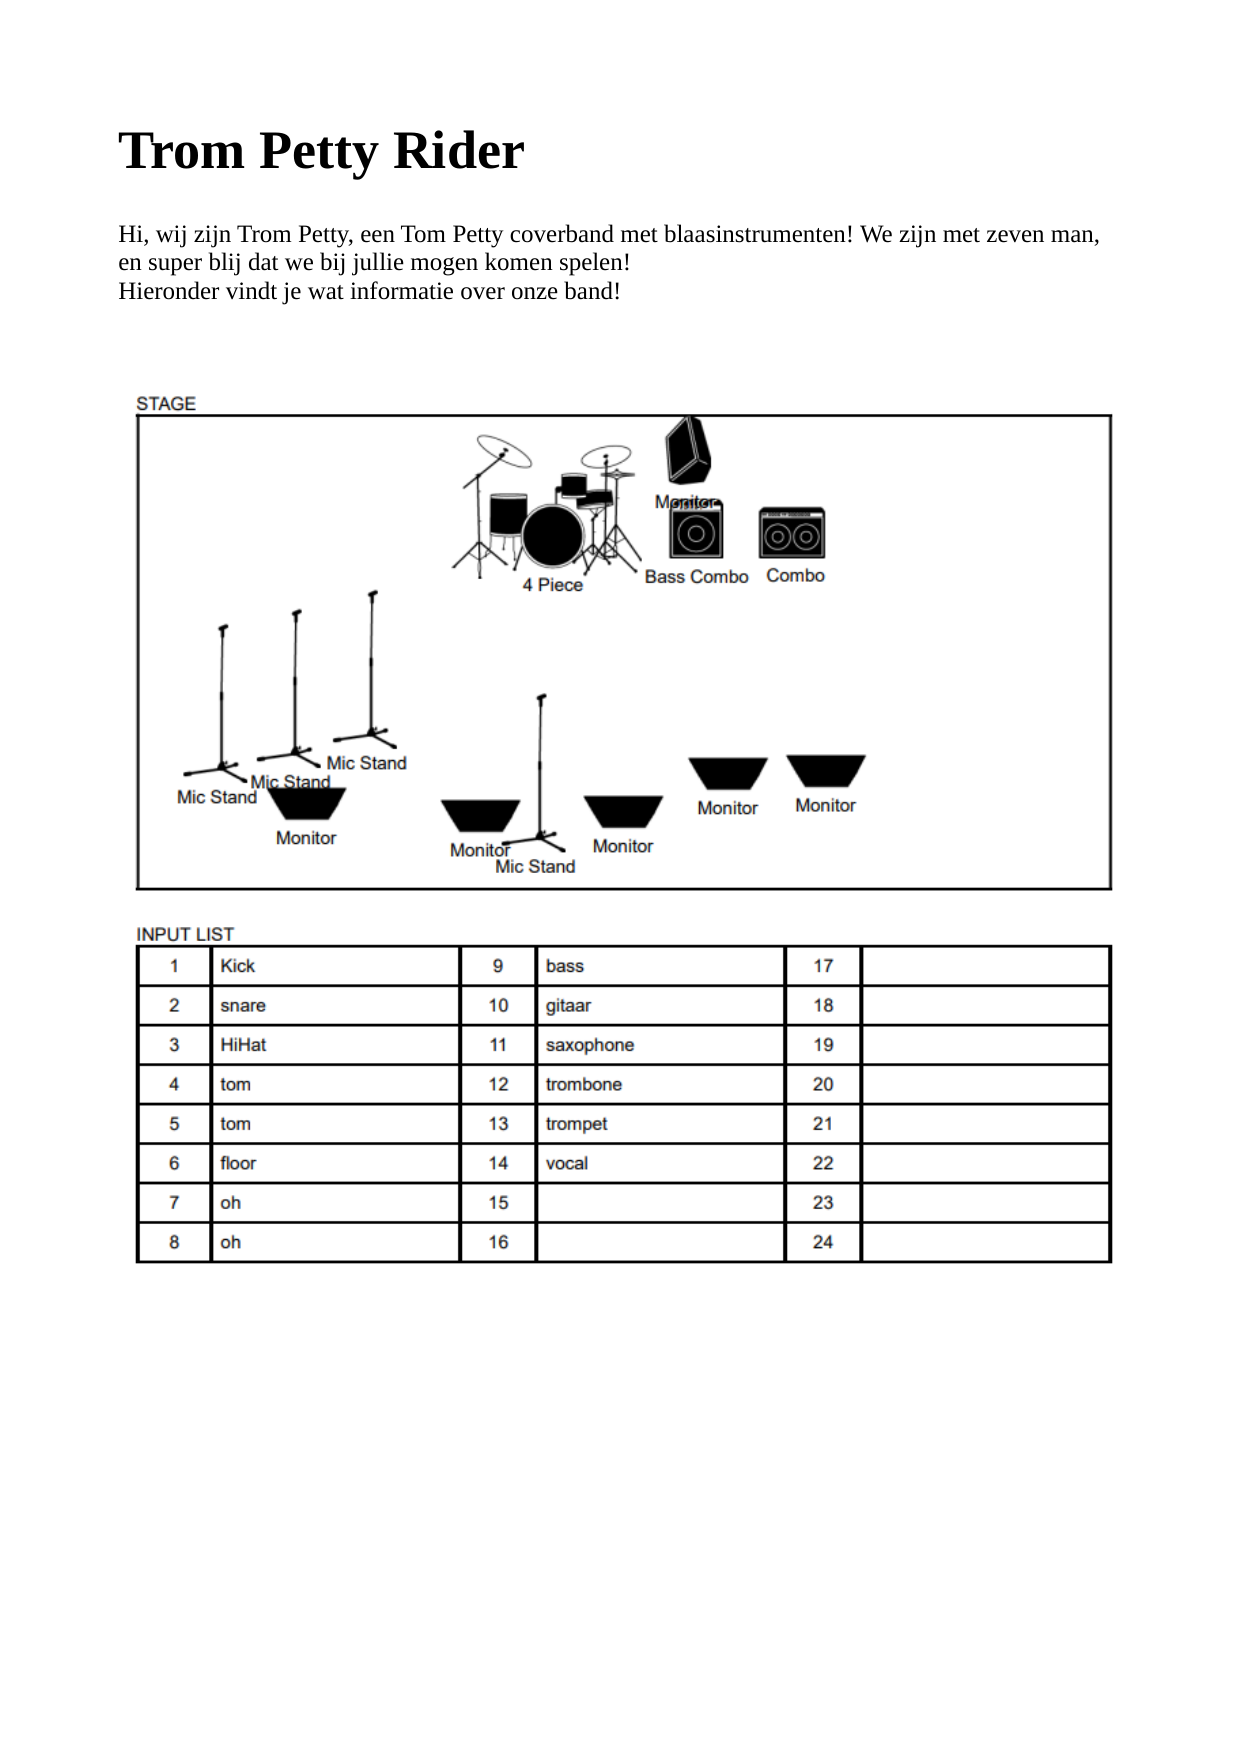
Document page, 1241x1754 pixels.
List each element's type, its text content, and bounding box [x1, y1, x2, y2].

text Hieronder vindt je wat informatie over onze band! [118, 276, 1122, 305]
text Trom Petty Rider [118, 118, 1122, 180]
text Hi, wij zijn Trom Petty, een Tom Petty coverband met blaasinstrumenten! We zijn met zeven man, en super blij dat we bij jullie mogen komen spelen! [118, 219, 1122, 276]
picture [121, 379, 1126, 1273]
